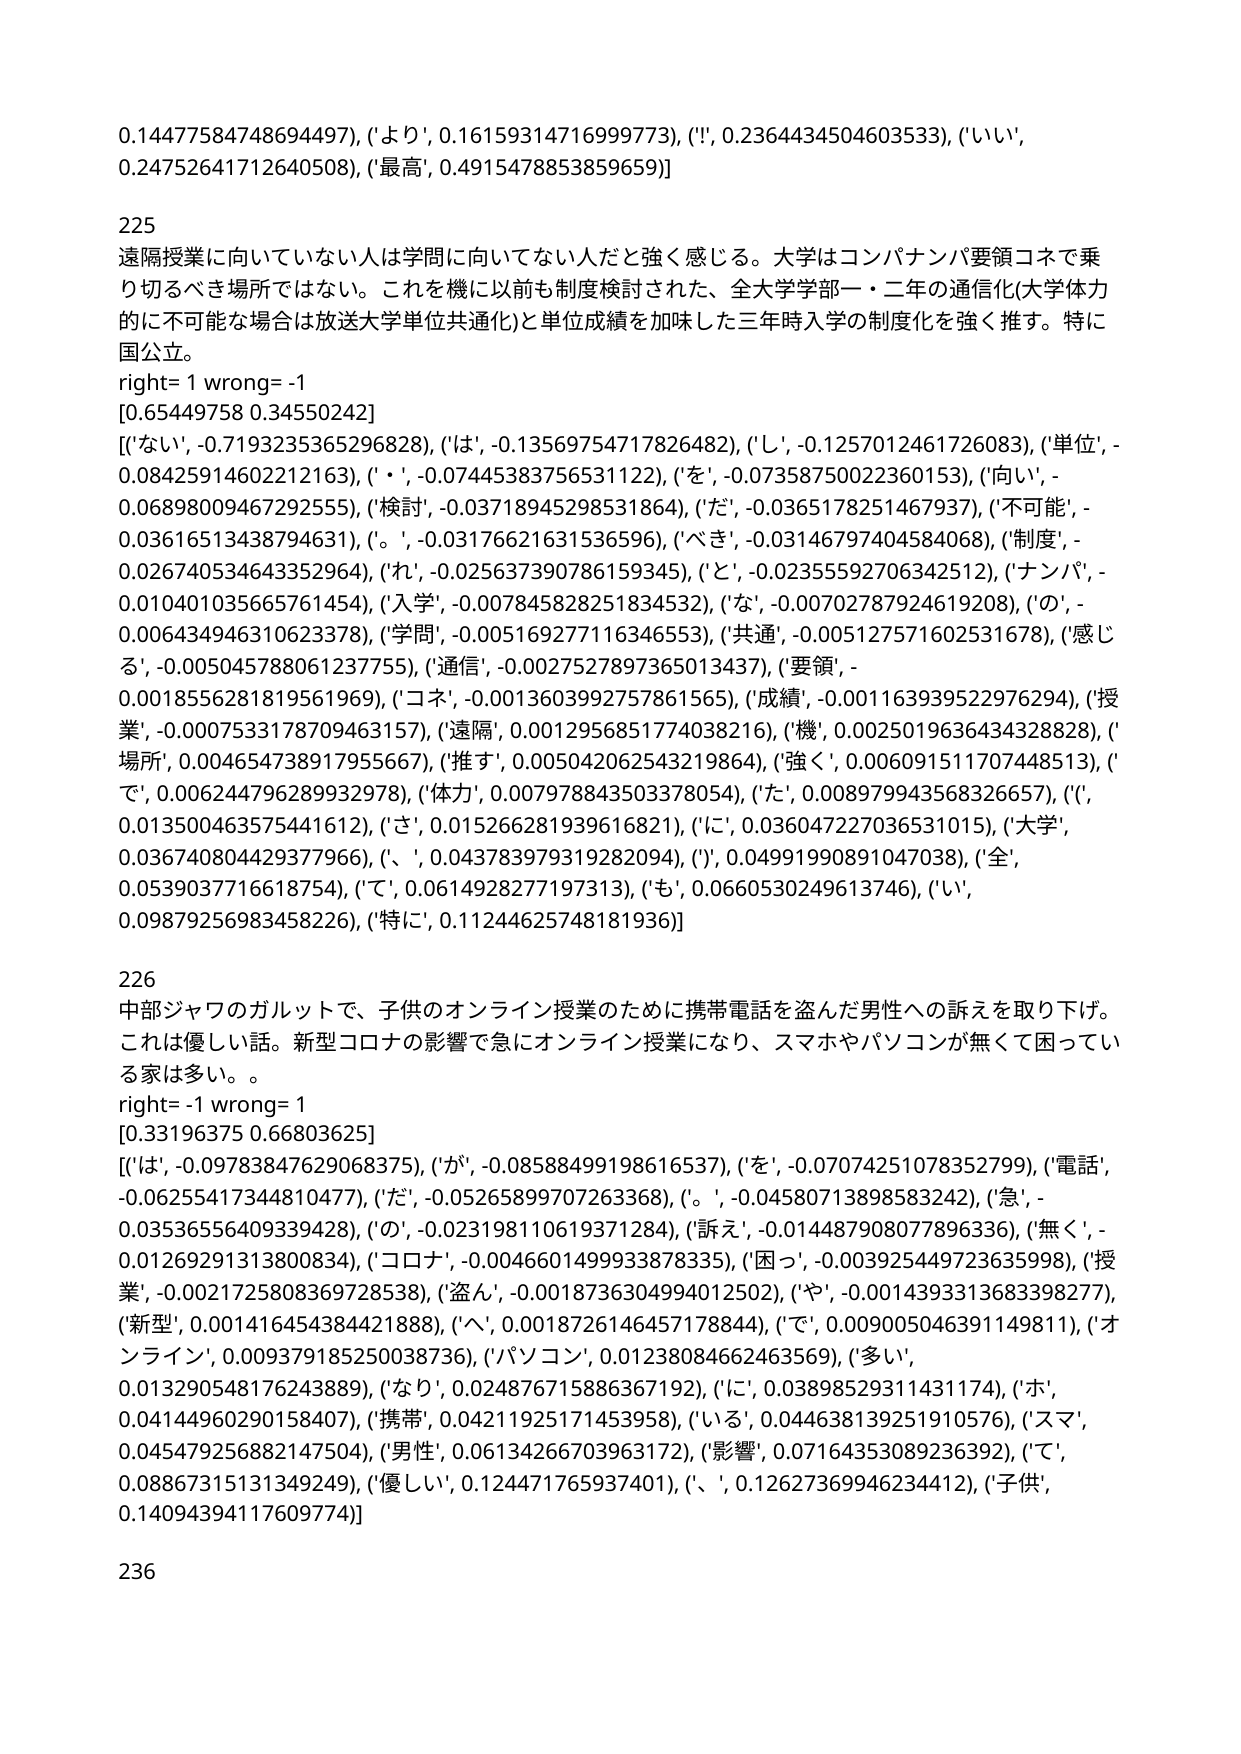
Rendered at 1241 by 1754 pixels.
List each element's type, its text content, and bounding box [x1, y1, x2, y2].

text 0.14477584748694497), ('より', 0.16159314716999773), ('!', 0.2364434504603533), ('いい', 0.24752641712640508), ('最高', 0.4915478853859659)] [118, 118, 1122, 182]
text 226 [118, 964, 1122, 993]
text [('ない', -0.7193235365296828), ('は', -0.13569754717826482), ('し', -0.1257012461726083), ('単位', -0.08425914602212163), ('・', -0.07445383756531122), ('を', -0.07358750022360153), ('向い', -0.06898009467292555), ('検討', -0.03718945298531864), ('だ', -0.0365178251467937), ('不可能', -0.03616513438794631), ('。', -0.03176621631536596), ('べき', -0.03146797404584068), ('制度', -0.026740534643352964), ('れ', -0.025637390786159345), ('と', -0.02355592706342512), ('ナンパ', -0.010401035665761454), ('入学', -0.007845828251834532), ('な', -0.00702787924619208), ('の', -0.006434946310623378), ('学問', -0.005169277116346553), ('共通', -0.005127571602531678), ('感じる', -0.005045788061237755), ('通信', -0.0027527897365013437), ('要領', -0.0018556281819561969), ('コネ', -0.0013603992757861565), ('成績', -0.001163939522976294), ('授業', -0.0007533178709463157), ('遠隔', 0.0012956851774038216), ('機', 0.0025019636434328828), ('場所', 0.004654738917955667), ('推す', 0.005042062543219864), ('強く', 0.006091511707448513), ('で', 0.006244796289932978), ('体力', 0.007978843503378054), ('た', 0.008979943568326657), ('(', 0.013500463575441612), ('さ', 0.015266281939616821), ('に', 0.036047227036531015), ('大学', 0.036740804429377966), ('、', 0.043783979319282094), (')', 0.04991990891047038), ('全', 0.0539037716618754), ('て', 0.0614928277197313), ('も', 0.0660530249613746), ('い', 0.09879256983458226), ('特に', 0.11244625748181936)] [118, 427, 1122, 935]
text [('は', -0.09783847629068375), ('が', -0.08588499198616537), ('を', -0.07074251078352799), ('電話', -0.06255417344810477), ('だ', -0.05265899707263368), ('。', -0.04580713898583242), ('急', -0.03536556409339428), ('の', -0.023198110619371284), ('訴え', -0.014487908077896336), ('無く', -0.01269291313800834), ('コロナ', -0.0046601499933878335), ('困っ', -0.003925449723635998), ('授業', -0.0021725808369728538), ('盗ん', -0.0018736304994012502), ('や', -0.0014393313683398277), ('新型', 0.001416454384421888), ('へ', 0.0018726146457178844), ('で', 0.009005046391149811), ('オンライン', 0.009379185250038736), ('パソコン', 0.01238084662463569), ('多い', 0.013290548176243889), ('なり', 0.024876715886367192), ('に', 0.03898529311431174), ('ホ', 0.04144960290158407), ('携帯', 0.04211925171453958), ('いる', 0.044638139251910576), ('スマ', 0.045479256882147504), ('男性', 0.06134266703963172), ('影響', 0.07164353089236392), ('て', 0.08867315131349249), ('優しい', 0.124471765937401), ('、', 0.12627369946234412), ('子供', 0.14094394117609774)] [118, 1148, 1122, 1527]
text 225 [118, 210, 1122, 240]
text 遠隔授業に向いていない人は学問に向いてない人だと強く感じる。大学はコンパナンパ要領コネで乗り切るべき場所ではない。これを機に以前も制度検討された、全大学学部一・二年の通信化(大学体力的に不可能な場合は放送大学単位共通化)と単位成績を加味した三年時入学の制度化を強く推す。特に国公立。 [118, 240, 1122, 367]
text 236 [118, 1556, 1122, 1586]
text right= -1 wrong= 1 [118, 1088, 1122, 1118]
text right= 1 wrong= -1 [118, 367, 1122, 397]
text 中部ジャワのガルットで、子供のオンライン授業のために携帯電話を盗んだ男性への訴えを取り下げ。これは優しい話。新型コロナの影響で急にオンライン授業になり、スマホやパソコンが無くて困っている家は多い。。 [118, 993, 1122, 1088]
text [0.33196375 0.66803625] [118, 1118, 1122, 1148]
text [0.65449758 0.34550242] [118, 397, 1122, 427]
